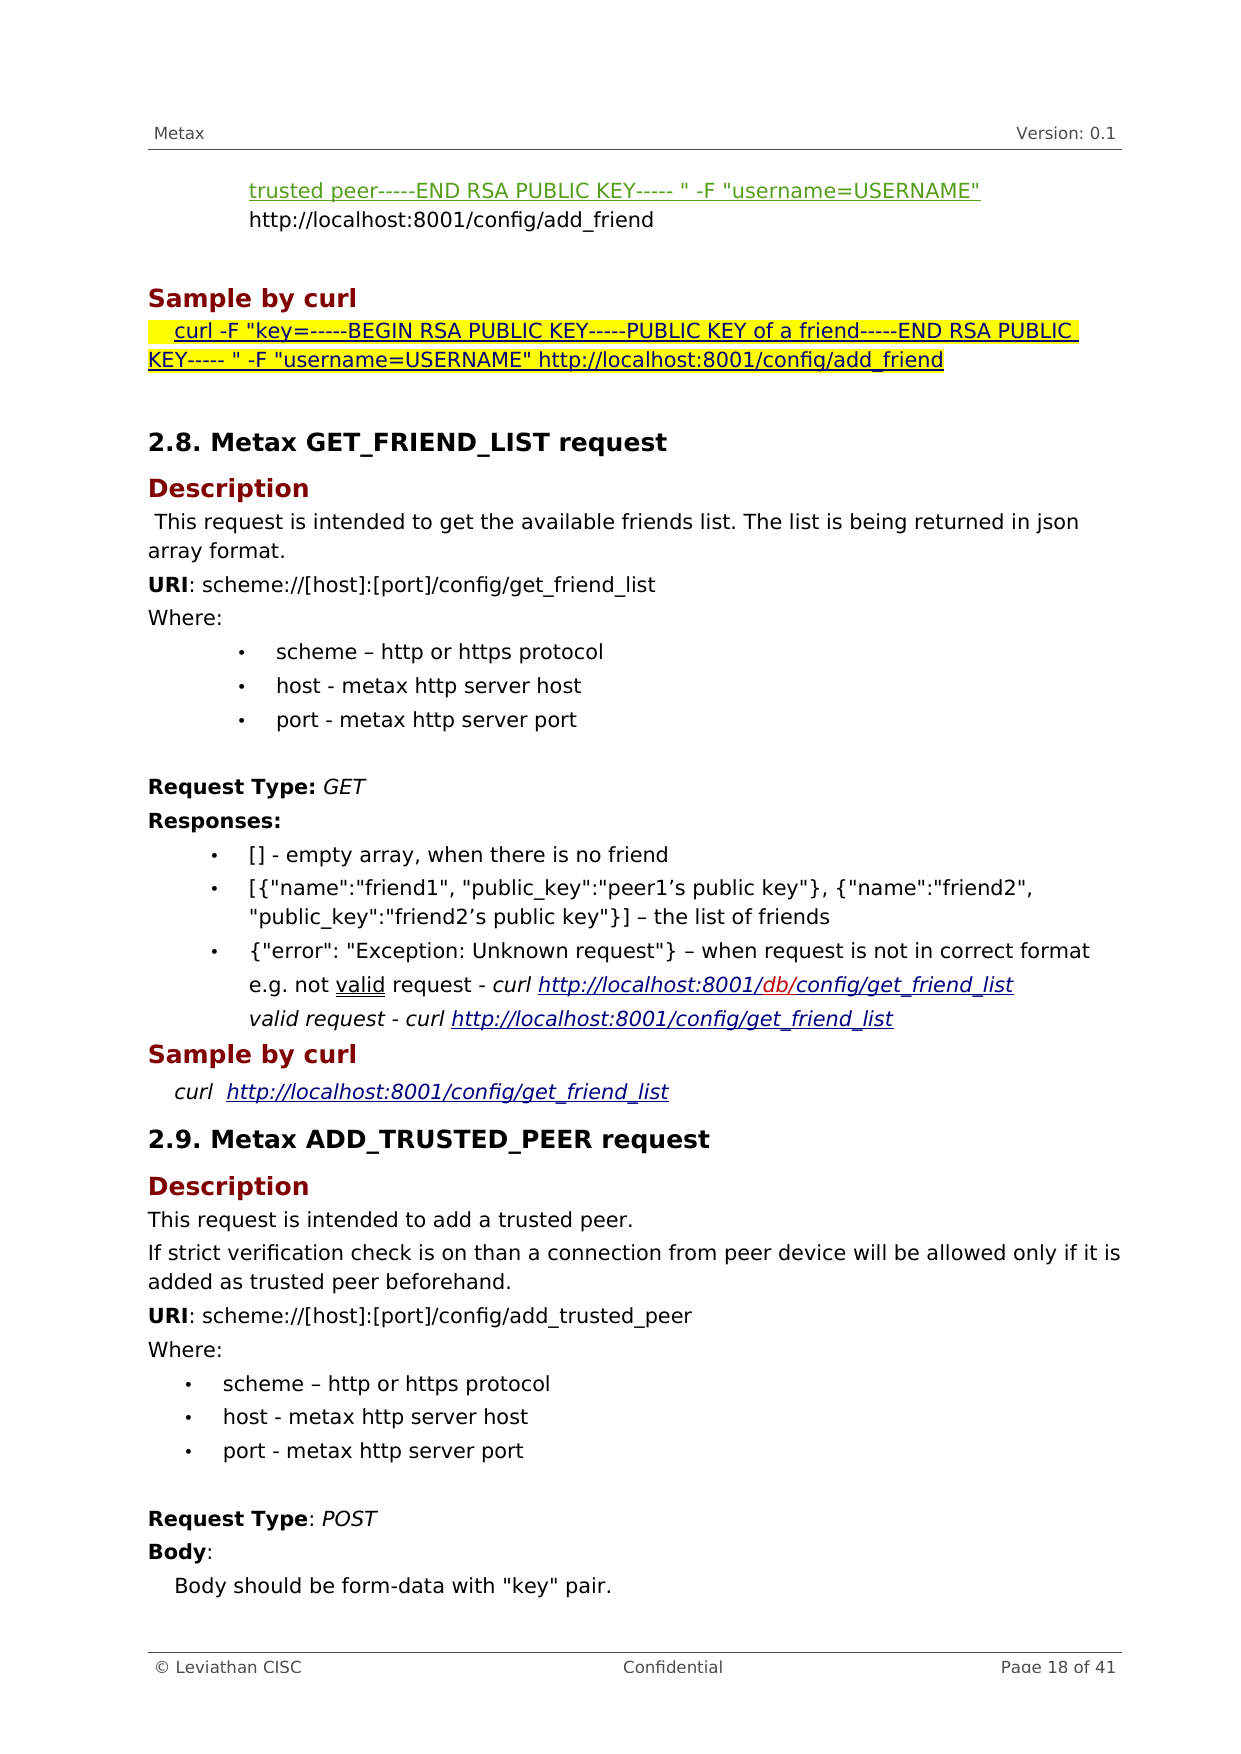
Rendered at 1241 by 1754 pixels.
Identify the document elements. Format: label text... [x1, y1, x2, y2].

list host - metax http server host [185, 1405, 1122, 1430]
text Where: [148, 606, 1122, 631]
text URI: scheme://[host]:[port]/config/get_friend_list [148, 573, 1122, 597]
list trusted peer-----END RSA PUBLIC KEY----- " -F "username=USERNAME" http://localhost:8001/config/add_friend [211, 179, 1122, 232]
text Body should be form-data with "key" pair. [148, 1574, 1122, 1598]
list e.g. not valid request - curl http://localhost:8001/db/config/get_friend_list [211, 973, 1122, 997]
list port - metax http server port [238, 708, 1122, 732]
subtitle Description [148, 1172, 1122, 1202]
text Request Type: GET [148, 775, 1122, 799]
list port - metax http server port [185, 1439, 1122, 1463]
list scheme – http or https protocol [185, 1372, 1122, 1396]
text If strict verification check is on than a connection from peer device will be allowed only if it is added as trusted peer beforehand. [148, 1241, 1122, 1295]
text Sample by curl [148, 1040, 1122, 1069]
text Where: [148, 1338, 1122, 1362]
text URI: scheme://[host]:[port]/config/add_trusted_peer [148, 1304, 1122, 1328]
text Body: [148, 1540, 1122, 1565]
list scheme – http or https protocol [238, 640, 1122, 664]
list {"error": "Exception: Unknown request"} – when request is not in correct format [211, 939, 1122, 963]
subtitle Description [148, 475, 1122, 504]
text This request is intended to get the available friends list. The list is being returned in json array format. [148, 510, 1122, 563]
list [] - empty array, when there is no friend [211, 843, 1122, 867]
text curl -F "key=-----BEGIN RSA PUBLIC KEY-----PUBLIC KEY of a friend-----END RSA PUBLIC KEY----- " -F "username=USERNAME" http://localhost:8001/config/add_friend [148, 319, 1122, 373]
text Responses: [148, 809, 1122, 833]
list host - metax http server host [238, 674, 1122, 698]
text Request Type: POST [148, 1507, 1122, 1531]
subtitle Sample by curl [148, 284, 1122, 313]
list valid request - curl http://localhost:8001/config/get_friend_list [211, 1007, 1122, 1031]
text curl http://localhost:8001/config/get_friend_list [148, 1080, 1122, 1104]
list [{"name":"friend1", "public_key":"peer1’s public key"}, {"name":"friend2", "public_key":"friend2’s public key"}] – the list of friends [211, 876, 1122, 930]
subtitle Metax GET_FRIEND_LIST request [148, 428, 1122, 457]
text This request is intended to add a trusted peer. [148, 1208, 1122, 1232]
subtitle Metax ADD_TRUSTED_PEER request [148, 1126, 1122, 1155]
